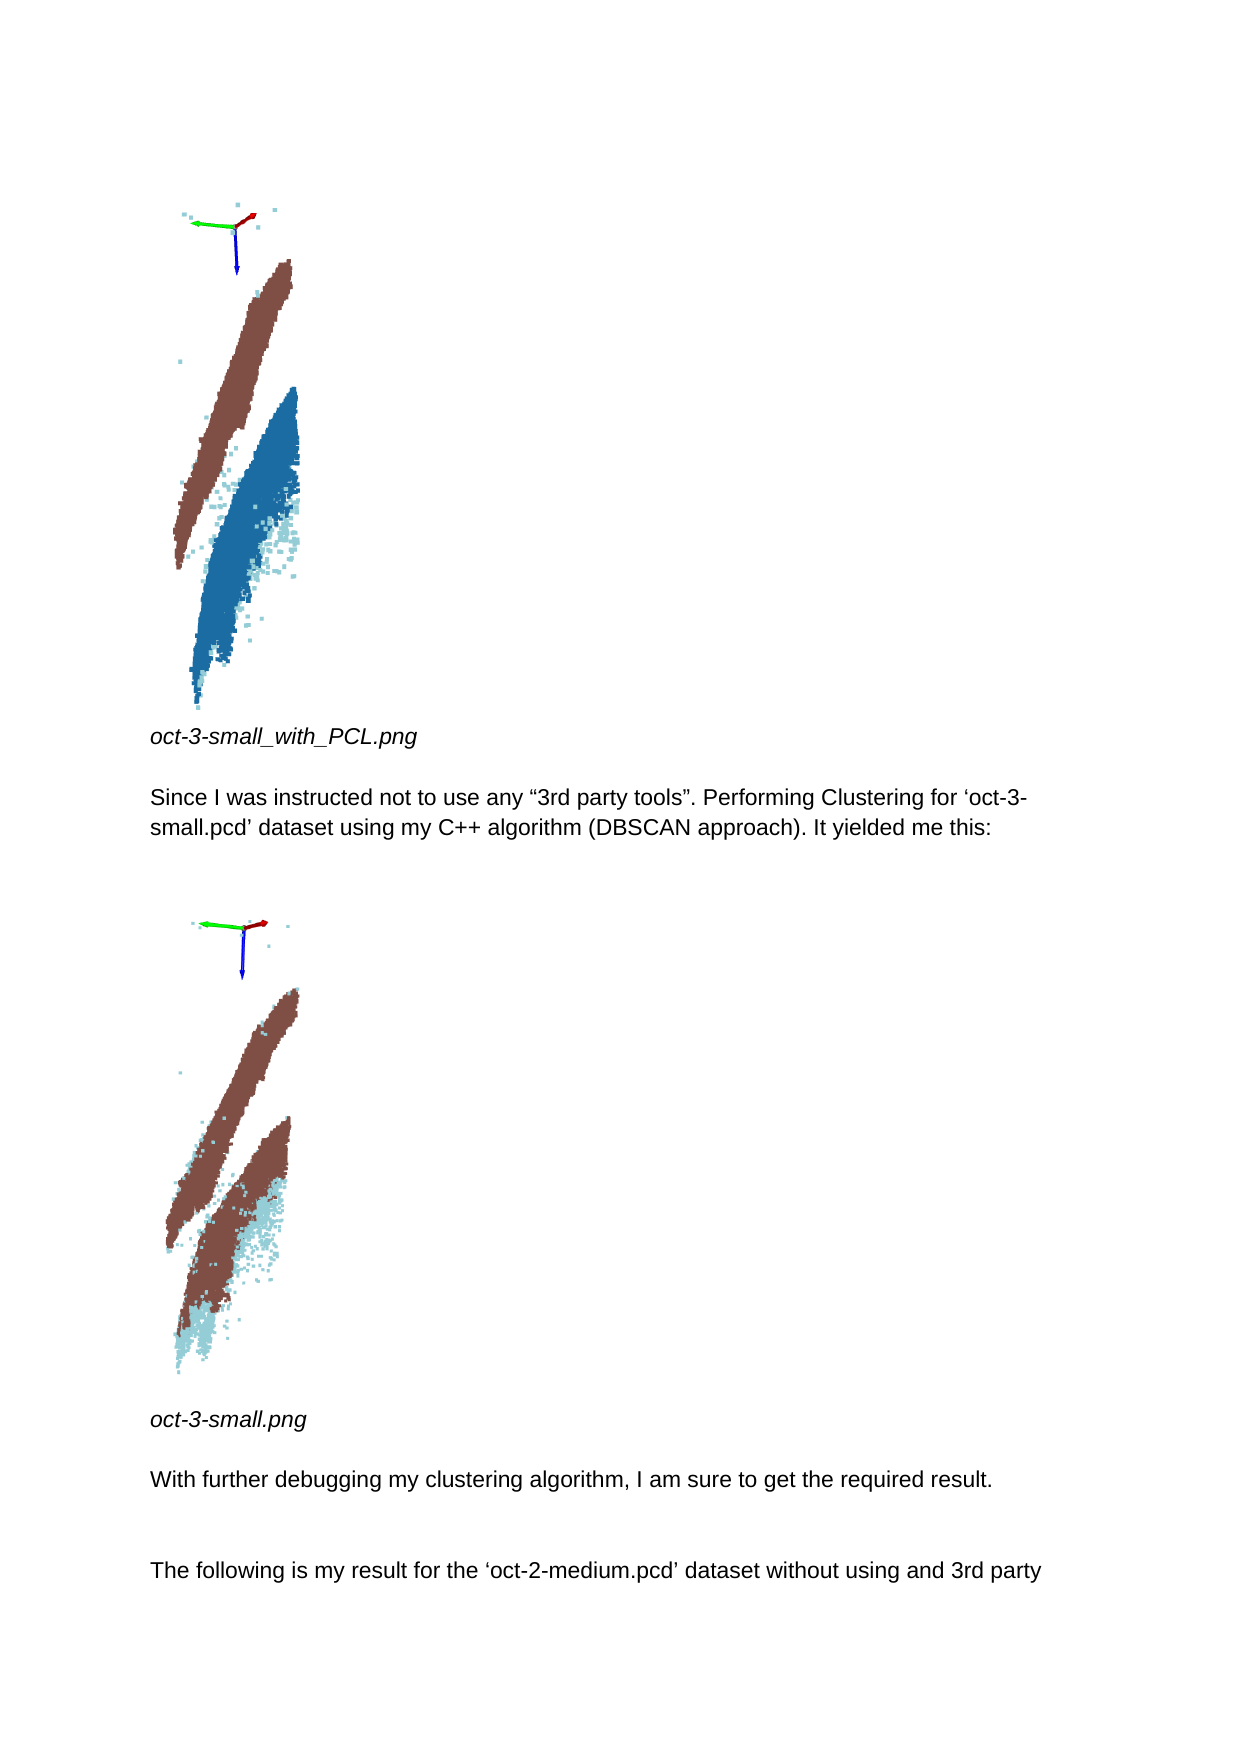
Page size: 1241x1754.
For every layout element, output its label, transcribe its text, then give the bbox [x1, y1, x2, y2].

picture [150, 150, 326, 720]
text Since I was instructed not to use any “3rd party tools”. Performing Clustering for ‘oct-3-small.pcd’ dataset using my C++ algorithm (DBSCAN approach). It yielded me this: [150, 784, 1090, 870]
picture [150, 874, 323, 1402]
text [326, 150, 1090, 719]
text With further debugging my clustering algorithm, I am sure to get the required result. [150, 1466, 1090, 1492]
text oct-3-small_with_PCL.png [150, 723, 1090, 749]
text The following is my result for the ‘oct-2-medium.pcd’ dataset without using and 3rd party [150, 1557, 1090, 1583]
text oct-3-small.png [150, 1406, 1090, 1432]
